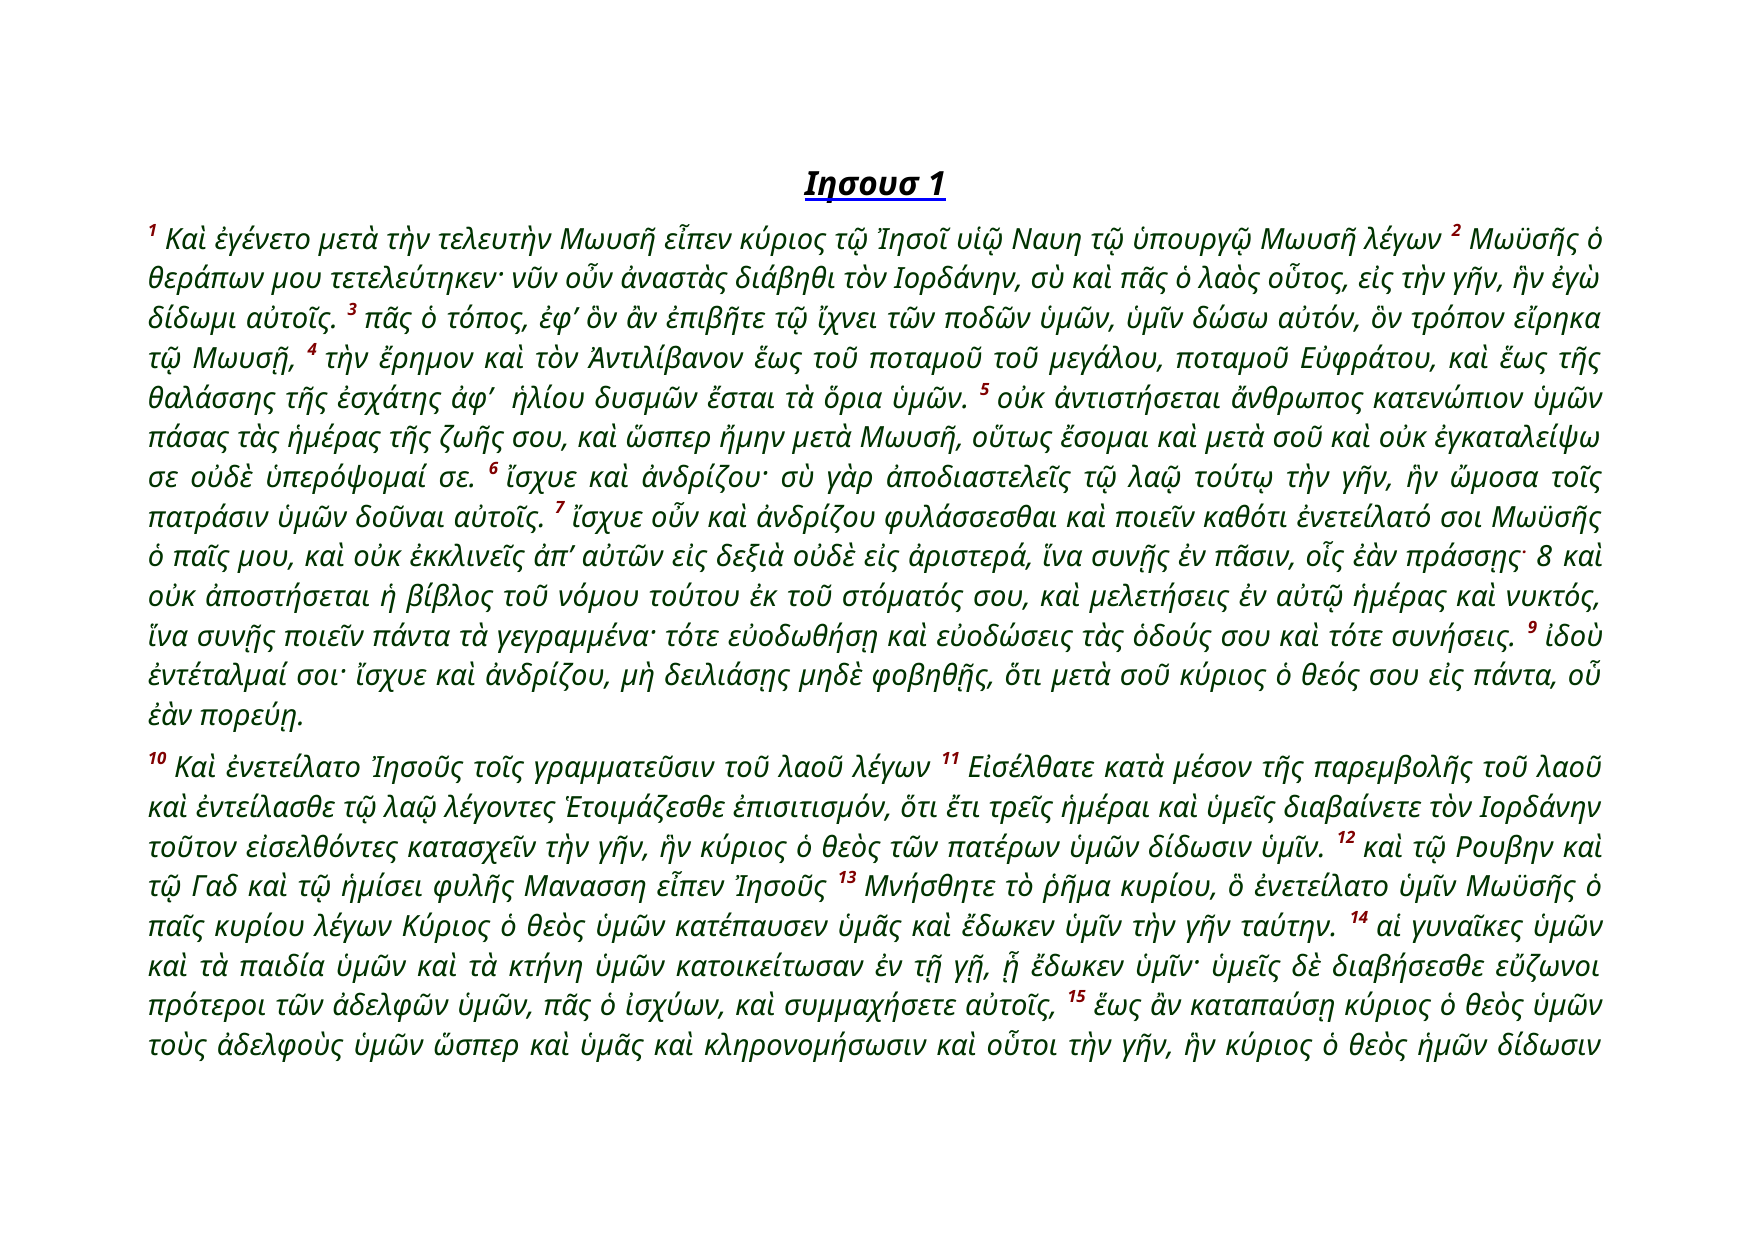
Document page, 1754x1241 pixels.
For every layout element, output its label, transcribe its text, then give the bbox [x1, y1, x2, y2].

text 1 Καὶ ἐγένετο μετὰ τὴν τελευτὴν Μωυσῆ εἶπεν κύριος τῷ Ἰησοῖ υἱῷ Ναυη τῷ ὑπουργῷ Μωυσῆ λέγων 2 Μωϋσῆς ὁ θεράπων μου τετελεύτηκεν· νῦν οὖν ἀναστὰς διάβηθι τὸν Ιορδάνην, σὺ καὶ πᾶς ὁ λαὸς οὗτος, εἰς τὴν γῆν, ἣν ἐγὼ δίδωμι αὐτοῖς. 3 πᾶς ὁ τόπος, ἐφ’ ὃν ἂν ἐπιβῆτε τῷ ἴχνει τῶν ποδῶν ὑμῶν, ὑμῖν δώσω αὐτόν, ὃν τρόπον εἴρηκα τῷ Μωυσῇ, 4 τὴν ἔρημον καὶ τὸν Ἀντιλίβανον ἕως τοῦ ποταμοῦ τοῦ μεγάλου, ποταμοῦ Εὐφράτου, καὶ ἕως τῆς θαλάσσης τῆς ἐσχάτης ἀφ’ ἡλίου δυσμῶν ἔσται τὰ ὅρια ὑμῶν. 5 οὐκ ἀντιστήσεται ἄνθρωπος κατενώπιον ὑμῶν πάσας τὰς ἡμέρας τῆς ζωῆς σου, καὶ ὥσπερ ἤμην μετὰ Μωυσῆ, οὕτως ἔσομαι καὶ μετὰ σοῦ καὶ οὐκ ἐγκαταλείψω σε οὐδὲ ὑπερόψομαί σε. 6 ἴσχυε καὶ ἀνδρίζου· σὺ γὰρ ἀποδιαστελεῖς τῷ λαῷ τούτῳ τὴν γῆν, ἣν ὤμοσα τοῖς πατράσιν ὑμῶν δοῦναι αὐτοῖς. 7 ἴσχυε οὖν καὶ ἀνδρίζου φυλάσσεσθαι καὶ ποιεῖν καθότι ἐνετείλατό σοι Μωϋσῆς ὁ παῖς μου, καὶ οὐκ ἐκκλινεῖς ἀπ’ αὐτῶν εἰς δεξιὰ οὐδὲ εἰς ἀριστερά, ἵνα συνῇς ἐν πᾶσιν, οἷς ἐὰν πράσσῃς. 8 καὶ οὐκ ἀποστήσεται ἡ βίβλος τοῦ νόμου τούτου ἐκ τοῦ στόματός σου, καὶ μελετήσεις ἐν αὐτῷ ἡμέρας καὶ νυκτός, ἵνα συνῇς ποιεῖν πάντα τὰ γεγραμμένα· τότε εὐοδωθήσῃ καὶ εὐοδώσεις τὰς ὁδούς σου καὶ τότε συνήσεις. 9 ἰδοὺ ἐντέταλμαί σοι· ἴσχυε καὶ ἀνδρίζου, μὴ δειλιάσῃς μηδὲ φοβηθῇς, ὅτι μετὰ σοῦ κύριος ὁ θεός σου εἰς πάντα, οὗ ἐὰν πορεύῃ. [148, 218, 1606, 734]
subtitle Ιησουσ 1 [148, 160, 1606, 206]
text 10 Καὶ ἐνετείλατο Ἰησοῦς τοῖς γραμματεῦσιν τοῦ λαοῦ λέγων 11 Εἰσέλθατε κατὰ μέσον τῆς παρεμβολῆς τοῦ λαοῦ καὶ ἐντείλασθε τῷ λαῷ λέγοντες Ἑτοιμάζεσθε ἐπισιτισμόν, ὅτι ἔτι τρεῖς ἡμέραι καὶ ὑμεῖς διαβαίνετε τὸν Ιορδάνην τοῦτον εἰσελθόντες κατασχεῖν τὴν γῆν, ἣν κύριος ὁ θεὸς τῶν πατέρων ὑμῶν δίδωσιν ὑμῖν. 12 καὶ τῷ Ρουβην καὶ τῷ Γαδ καὶ τῷ ἡμίσει φυλῆς Μανασση εἶπεν Ἰησοῦς 13 Μνήσθητε τὸ ῥῆμα κυρίου, ὃ ἐνετείλατο ὑμῖν Μωϋσῆς ὁ παῖς κυρίου λέγων Κύριος ὁ θεὸς ὑμῶν κατέπαυσεν ὑμᾶς καὶ ἔδωκεν ὑμῖν τὴν γῆν ταύτην. 14 αἱ γυναῖκες ὑμῶν καὶ τὰ παιδία ὑμῶν καὶ τὰ κτήνη ὑμῶν κατοικείτωσαν ἐν τῇ γῇ, ᾗ ἔδωκεν ὑμῖν· ὑμεῖς δὲ διαβήσεσθε εὔζωνοι πρότεροι τῶν ἀδελφῶν ὑμῶν, πᾶς ὁ ἰσχύων, καὶ συμμαχήσετε αὐτοῖς, 15 ἕως ἂν καταπαύσῃ κύριος ὁ θεὸς ὑμῶν τοὺς ἀδελφοὺς ὑμῶν ὥσπερ καὶ ὑμᾶς καὶ κληρονομήσωσιν καὶ οὗτοι τὴν γῆν, ἣν κύριος ὁ θεὸς ἡμῶν δίδωσιν [148, 747, 1606, 1064]
